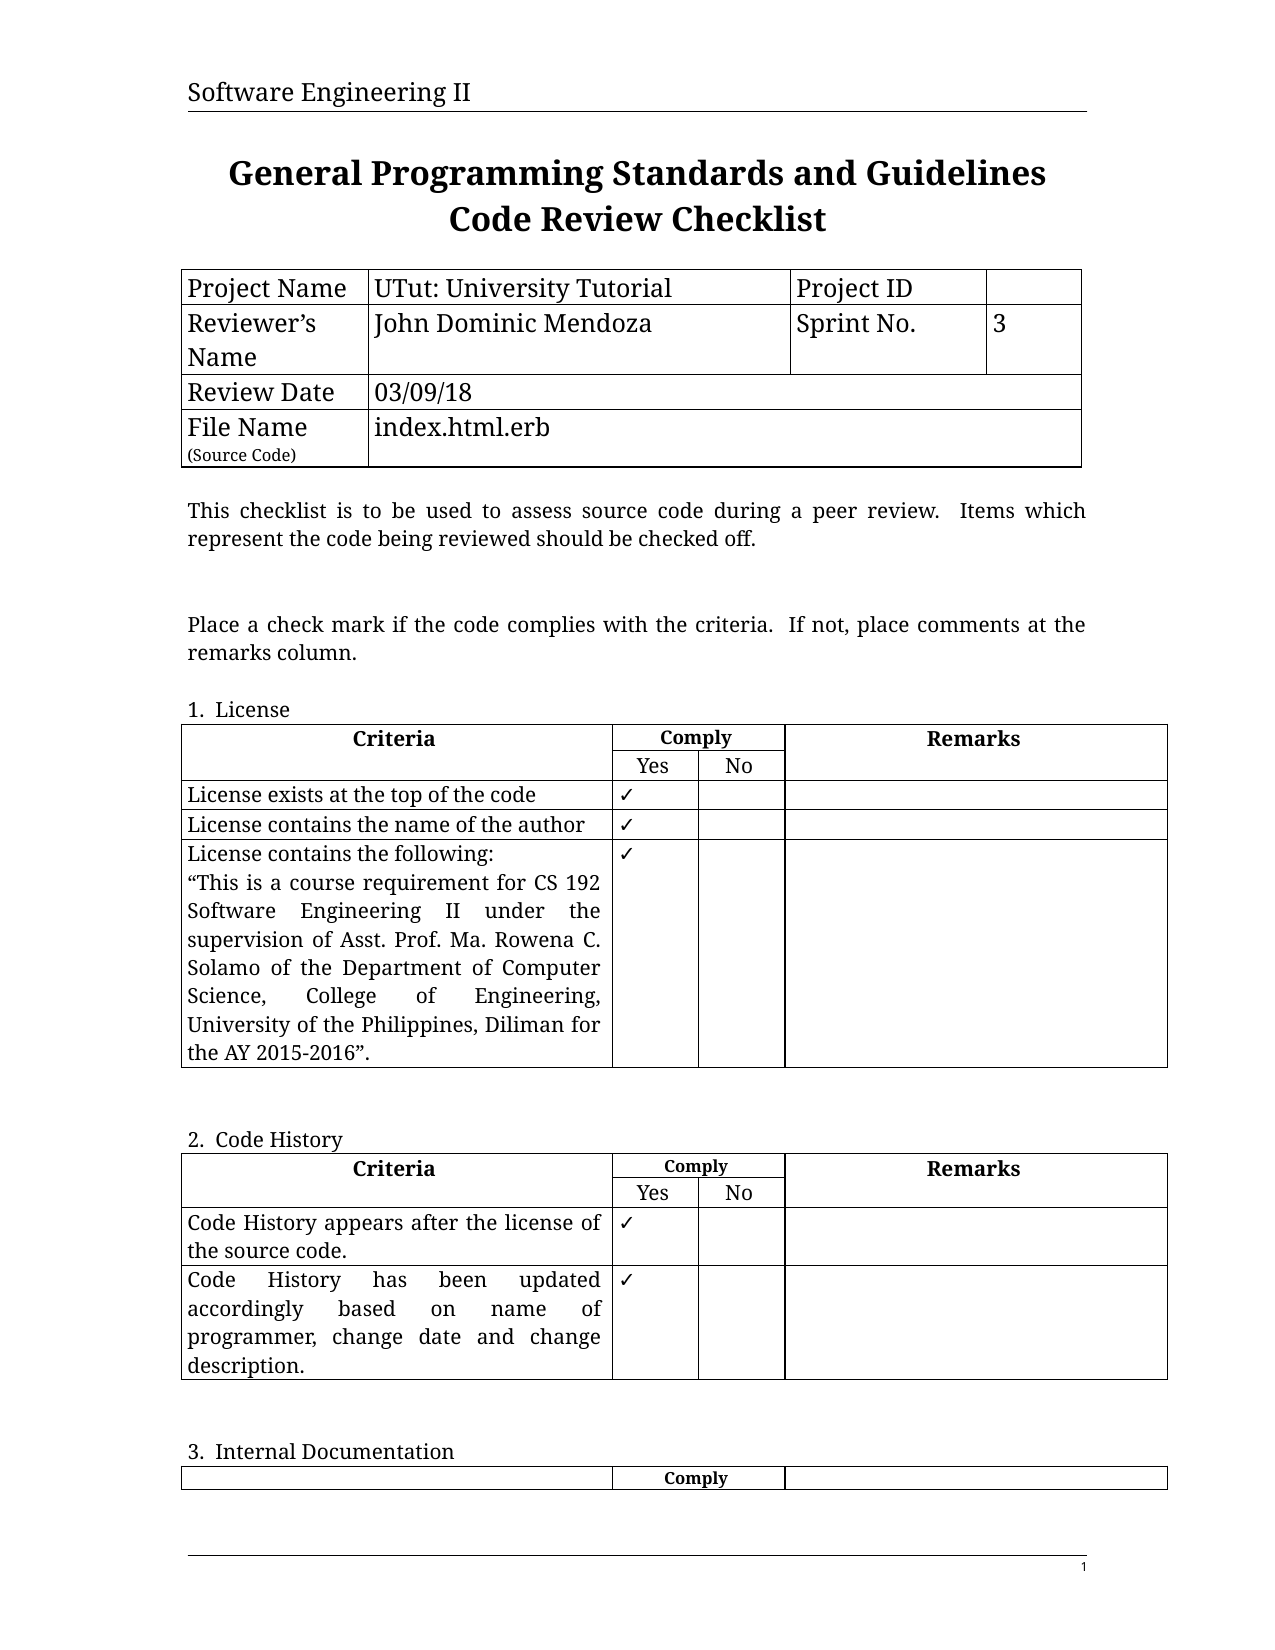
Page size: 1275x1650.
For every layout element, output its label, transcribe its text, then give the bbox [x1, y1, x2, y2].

text Place a check mark if the code complies with the criteria. If not, place comments at the remarks column. [187, 610, 1087, 667]
table_cell Sprint No. [791, 305, 986, 373]
table_cell [699, 781, 704, 809]
table_cell ✓ [613, 810, 618, 838]
text This checklist is to be used to assess source code during a peer review. Items which represent the code being reviewed should be checked off. [187, 496, 1087, 553]
table_cell File Name (Source Code) [357, 410, 368, 466]
table_cell Reviewer’s Name [357, 305, 368, 373]
table_header Comply [774, 1154, 784, 1177]
table_header Criteria [182, 1467, 612, 1489]
table_cell [786, 810, 791, 838]
table_cell ✓ [687, 781, 698, 809]
table_cell [699, 1266, 784, 1379]
table_header Comply [613, 725, 618, 750]
table_cell [786, 1266, 1167, 1379]
table_cell [699, 840, 784, 1067]
table_cell Yes [613, 751, 618, 779]
table_cell ✓ [613, 840, 698, 1067]
table_cell [786, 1208, 1167, 1264]
table_cell 03/09/18 [369, 375, 374, 409]
text 3. Internal Documentation [187, 1437, 1087, 1466]
table_cell ✓ [613, 1266, 698, 1379]
table_cell index.html.erb [369, 410, 1081, 466]
table_header [987, 270, 992, 304]
table_cell [699, 1208, 784, 1264]
table_header Project ID [976, 270, 986, 304]
table_header Remarks [786, 1467, 1167, 1489]
table_cell No [774, 1178, 784, 1207]
table_cell [774, 781, 784, 809]
table_cell 03/09/18 [1070, 375, 1081, 409]
table_header Comply [774, 725, 784, 750]
table_cell [1156, 810, 1167, 838]
text 1. License [187, 695, 1087, 723]
table_header Criteria [182, 1154, 612, 1207]
table_header [1070, 270, 1081, 304]
table_cell 3 [987, 305, 1081, 373]
table_cell [786, 781, 791, 809]
table_cell [774, 810, 784, 838]
text 2. Code History [187, 1125, 1087, 1153]
table_cell No [699, 1178, 704, 1207]
table_cell Reviewer’s Name [182, 305, 187, 373]
table_header Remarks [786, 725, 1167, 779]
table_header Project Name [357, 270, 368, 304]
table_cell John Dominic Mendoza [369, 305, 790, 373]
table_cell No [699, 751, 704, 779]
text General Programming Standards and Guidelines Code Review Checklist [187, 150, 1087, 241]
table_cell Yes [687, 1178, 698, 1207]
table_cell Yes [613, 1178, 618, 1207]
table_header Comply [774, 1467, 784, 1489]
table_cell No [774, 751, 784, 779]
table_cell [786, 840, 1167, 1067]
table_header Remarks [786, 1154, 1167, 1207]
table_cell [699, 810, 704, 838]
table_cell ✓ [687, 810, 698, 838]
table_cell ✓ [613, 781, 618, 809]
table_cell Review Date [357, 375, 368, 409]
table_header Criteria [182, 725, 612, 779]
table_cell Yes [687, 751, 698, 779]
table_cell [1156, 781, 1167, 809]
table_cell ✓ [613, 1208, 698, 1264]
